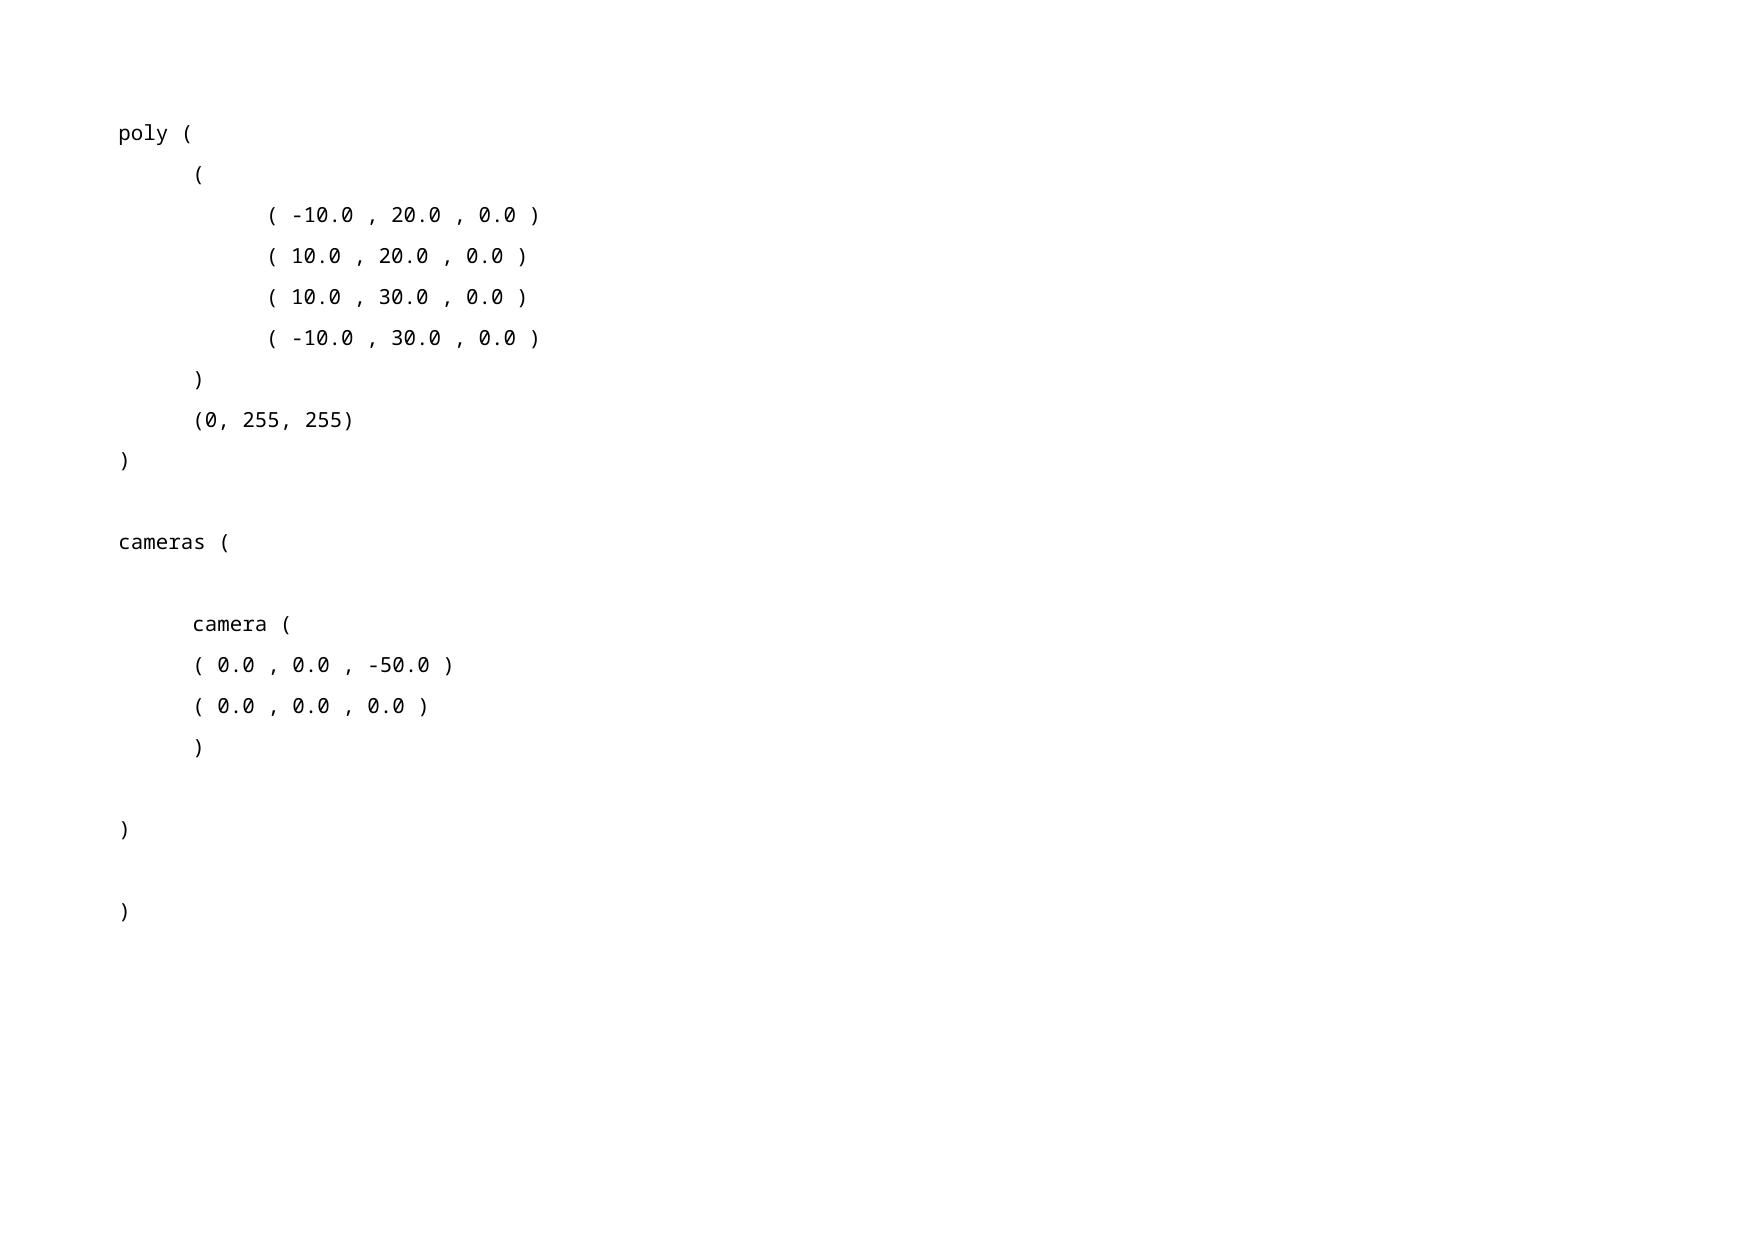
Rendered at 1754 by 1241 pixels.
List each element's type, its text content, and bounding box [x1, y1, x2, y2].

text cameras ( [118, 527, 862, 556]
text ( -10.0 , 20.0 , 0.0 ) [118, 200, 862, 228]
text ) [118, 814, 862, 842]
text poly ( [118, 118, 862, 147]
text ( 10.0 , 30.0 , 0.0 ) [118, 282, 862, 310]
text ) [118, 364, 862, 392]
text ( -10.0 , 30.0 , 0.0 ) [118, 323, 862, 351]
text ) [118, 446, 862, 474]
text (0, 255, 255) [118, 405, 862, 433]
text ) [118, 896, 862, 924]
text ( 0.0 , 0.0 , -50.0 ) [118, 650, 862, 679]
text ( 0.0 , 0.0 , 0.0 ) [118, 691, 862, 720]
text ( [118, 159, 862, 187]
text ( 10.0 , 20.0 , 0.0 ) [118, 241, 862, 269]
text ) [118, 732, 862, 761]
text camera ( [118, 609, 862, 638]
